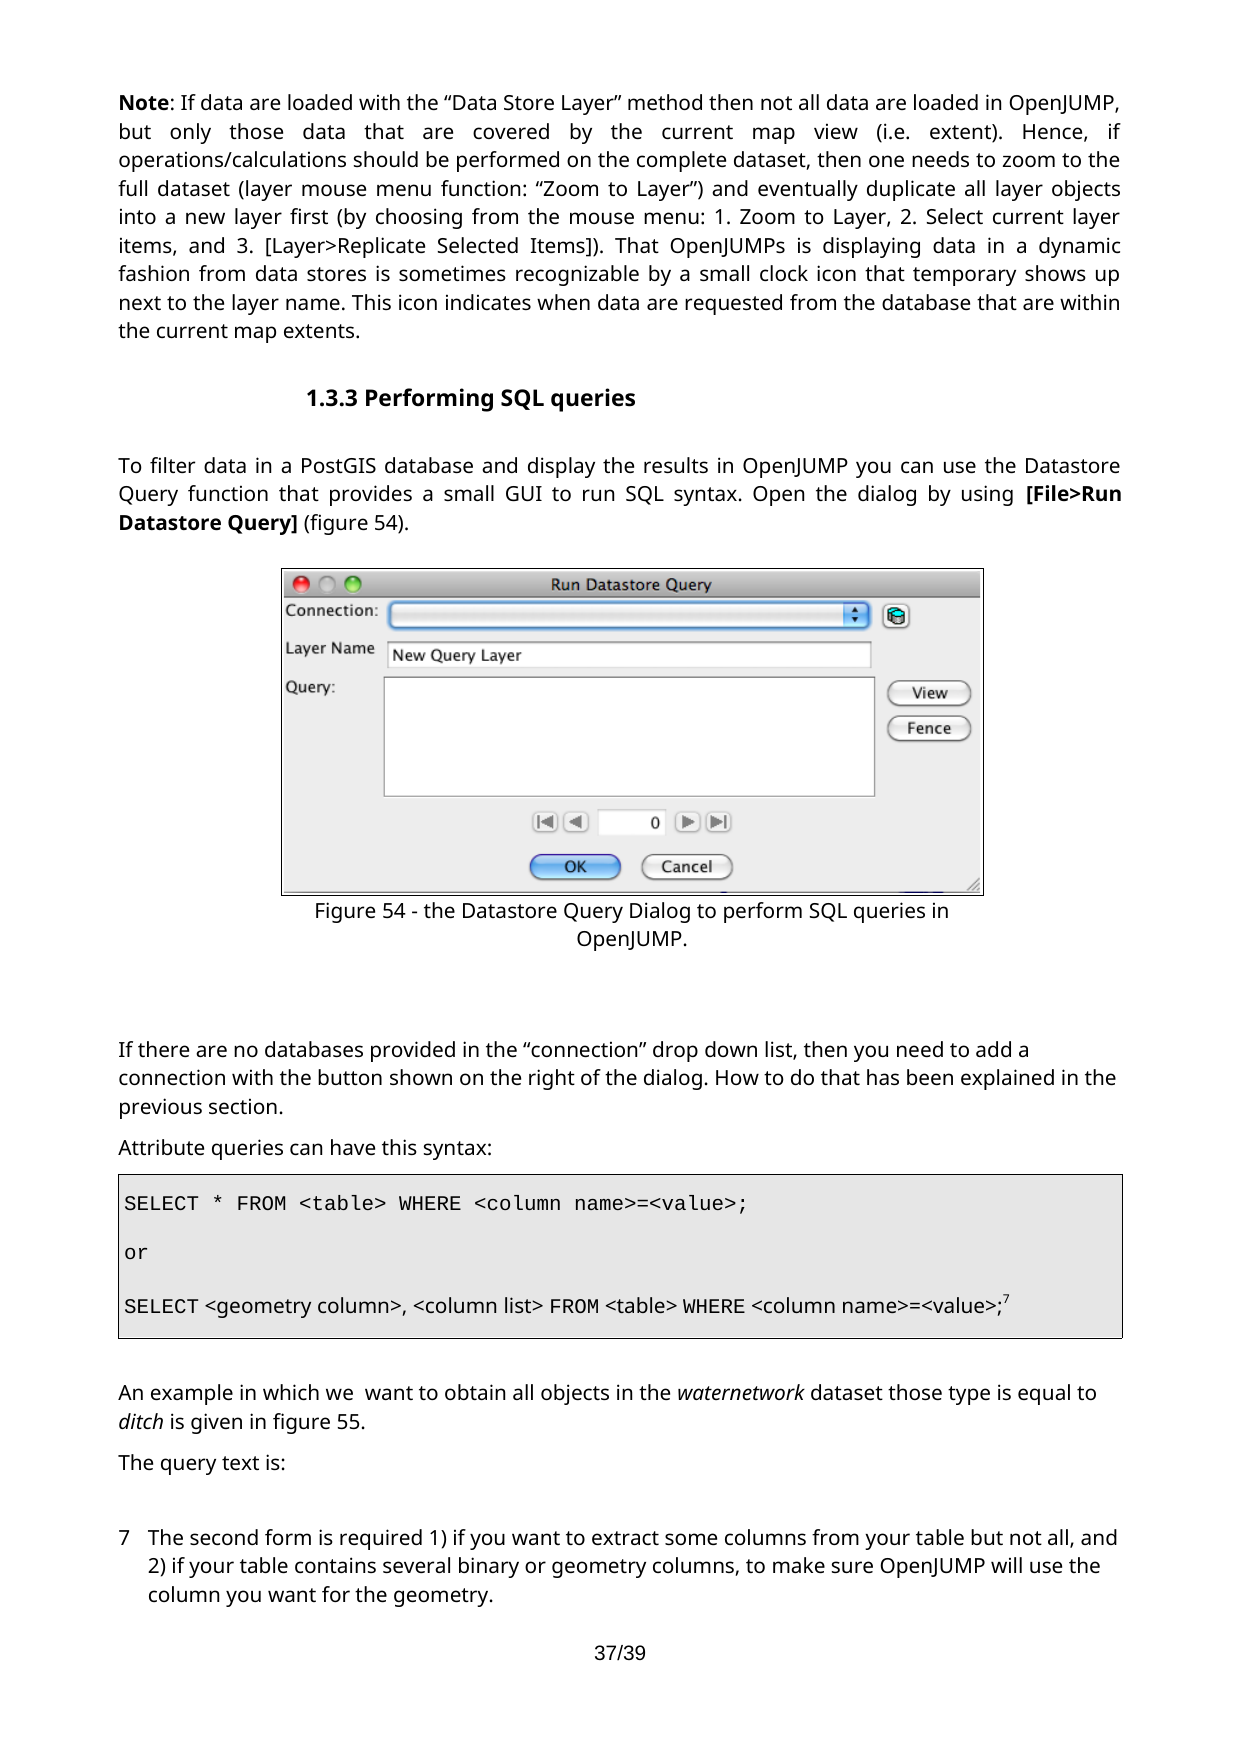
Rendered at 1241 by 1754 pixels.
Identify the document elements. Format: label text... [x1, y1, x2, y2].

picture [283, 571, 981, 893]
text The query text is: [118, 1448, 1122, 1476]
text If there are no databases provided in the “connection” drop down list, then you need to add a connection with the button shown on the right of the dialog. How to do that has been explained in the previous section. [118, 1035, 1122, 1120]
table_header SELECT * FROM <table> WHERE <column name>=<value>; or SELECT <geometry column>, <column list> FROM <table> WHERE <column name>=<value>; [119, 1175, 1122, 1337]
text An example in which we want to obtain all objects in the waternetwork dataset those type is equal to ditch is given in figure 55. [118, 1378, 1122, 1435]
text Note: If data are loaded with the “Data Store Layer” method then not all data are loaded in OpenJUMP, but only those data that are covered by the current map view (i.e. extent). Hence, if operations/calculations should be performed on the complete dataset, then one needs to zoom to the full dataset (layer mouse menu function: “Zoom to Layer”) and eventually duplicate all layer objects into a new layer first (by choosing from the mouse menu: 1. Zoom to Layer, 2. Select current layer items, and 3. [Layer>Replicate Selected Items]). That OpenJUMPs is displaying data in a dynamic fashion from data stores is sometimes recognizable by a small clock icon that temporary shows up next to the layer name. This icon indicates when data are requested from the database that are within the current map extents. [118, 88, 1122, 344]
text Figure 54 - the Datastore Query Dialog to perform SQL queries in OpenJUMP. [281, 896, 983, 953]
list 1.3.3 Performing SQL queries [268, 382, 1122, 413]
text Attribute queries can have this syntax: [118, 1133, 1122, 1161]
text To filter data in a PostGIS database and display the results in OpenJUMP you can use the Datastore Query function that provides a small GUI to run SQL syntax. Open the dialog by using [File>Run Datastore Query] (figure 54). [118, 451, 1122, 536]
